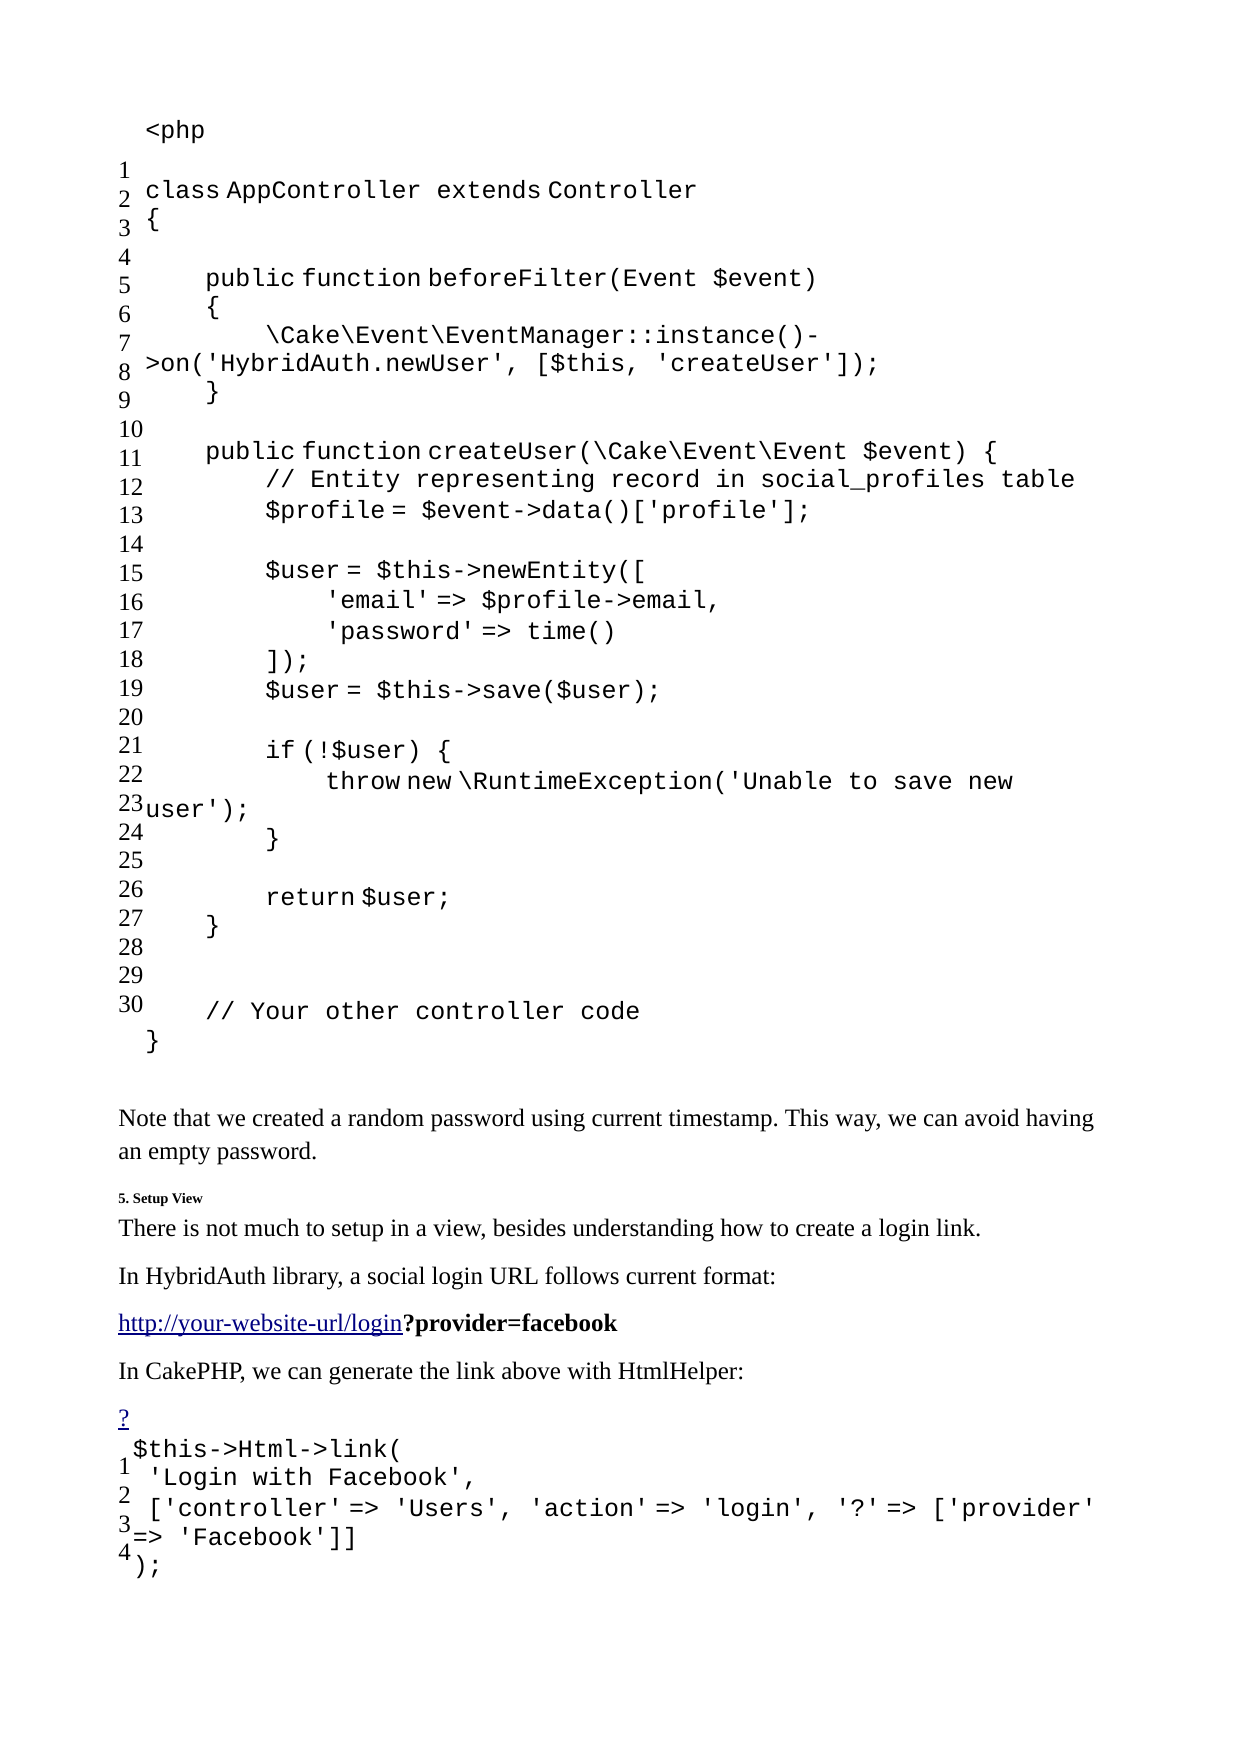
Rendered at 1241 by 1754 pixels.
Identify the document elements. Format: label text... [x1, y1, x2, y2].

table_header 1 2 3 4 [118, 1437, 133, 1581]
text There is not much to setup in a view, besides understanding how to create a login link. [118, 1213, 1122, 1242]
table_header $this->Html->link( 'Login with Facebook', ['controller' => 'Users', 'action' => 'login', '?' => ['provider' => 'Facebook']] ); [133, 1437, 1122, 1581]
text In CakePHP, we can generate the link above with HtmlHelper: [118, 1356, 1122, 1385]
text Note that we created a random password using current timestamp. This way, we can avoid having an empty password. [118, 1103, 1122, 1165]
subtitle 5. Setup View [118, 1190, 1122, 1207]
text http://your-website-url/login?provider=facebook [118, 1308, 1122, 1337]
text ? [118, 1403, 1122, 1432]
table_header 1 2 3 4 5 6 7 8 9 10 11 12 13 14 15 16 17 18 19 20 21 22 23 24 25 26 27 28 29 30 [118, 118, 145, 1056]
text In HybridAuth library, a social login URL follows current format: [118, 1261, 1122, 1289]
table_header <php class AppController extends Controller { public function beforeFilter(Event $event) { \Cake\Event\EventManager::instance()->on('HybridAuth.newUser', [$this, 'createUser']); } public function createUser(\Cake\Event\Event $event) { // Entity representing record in social_profiles table $profile = $event->data()['profile']; $user = $this->newEntity([ 'email' => $profile->email, 'password' => time() ]); $user = $this->save($user); if (!$user) { throw new \RuntimeException('Unable to save new user'); } return $user; } // Your other controller code } [145, 118, 1122, 1056]
